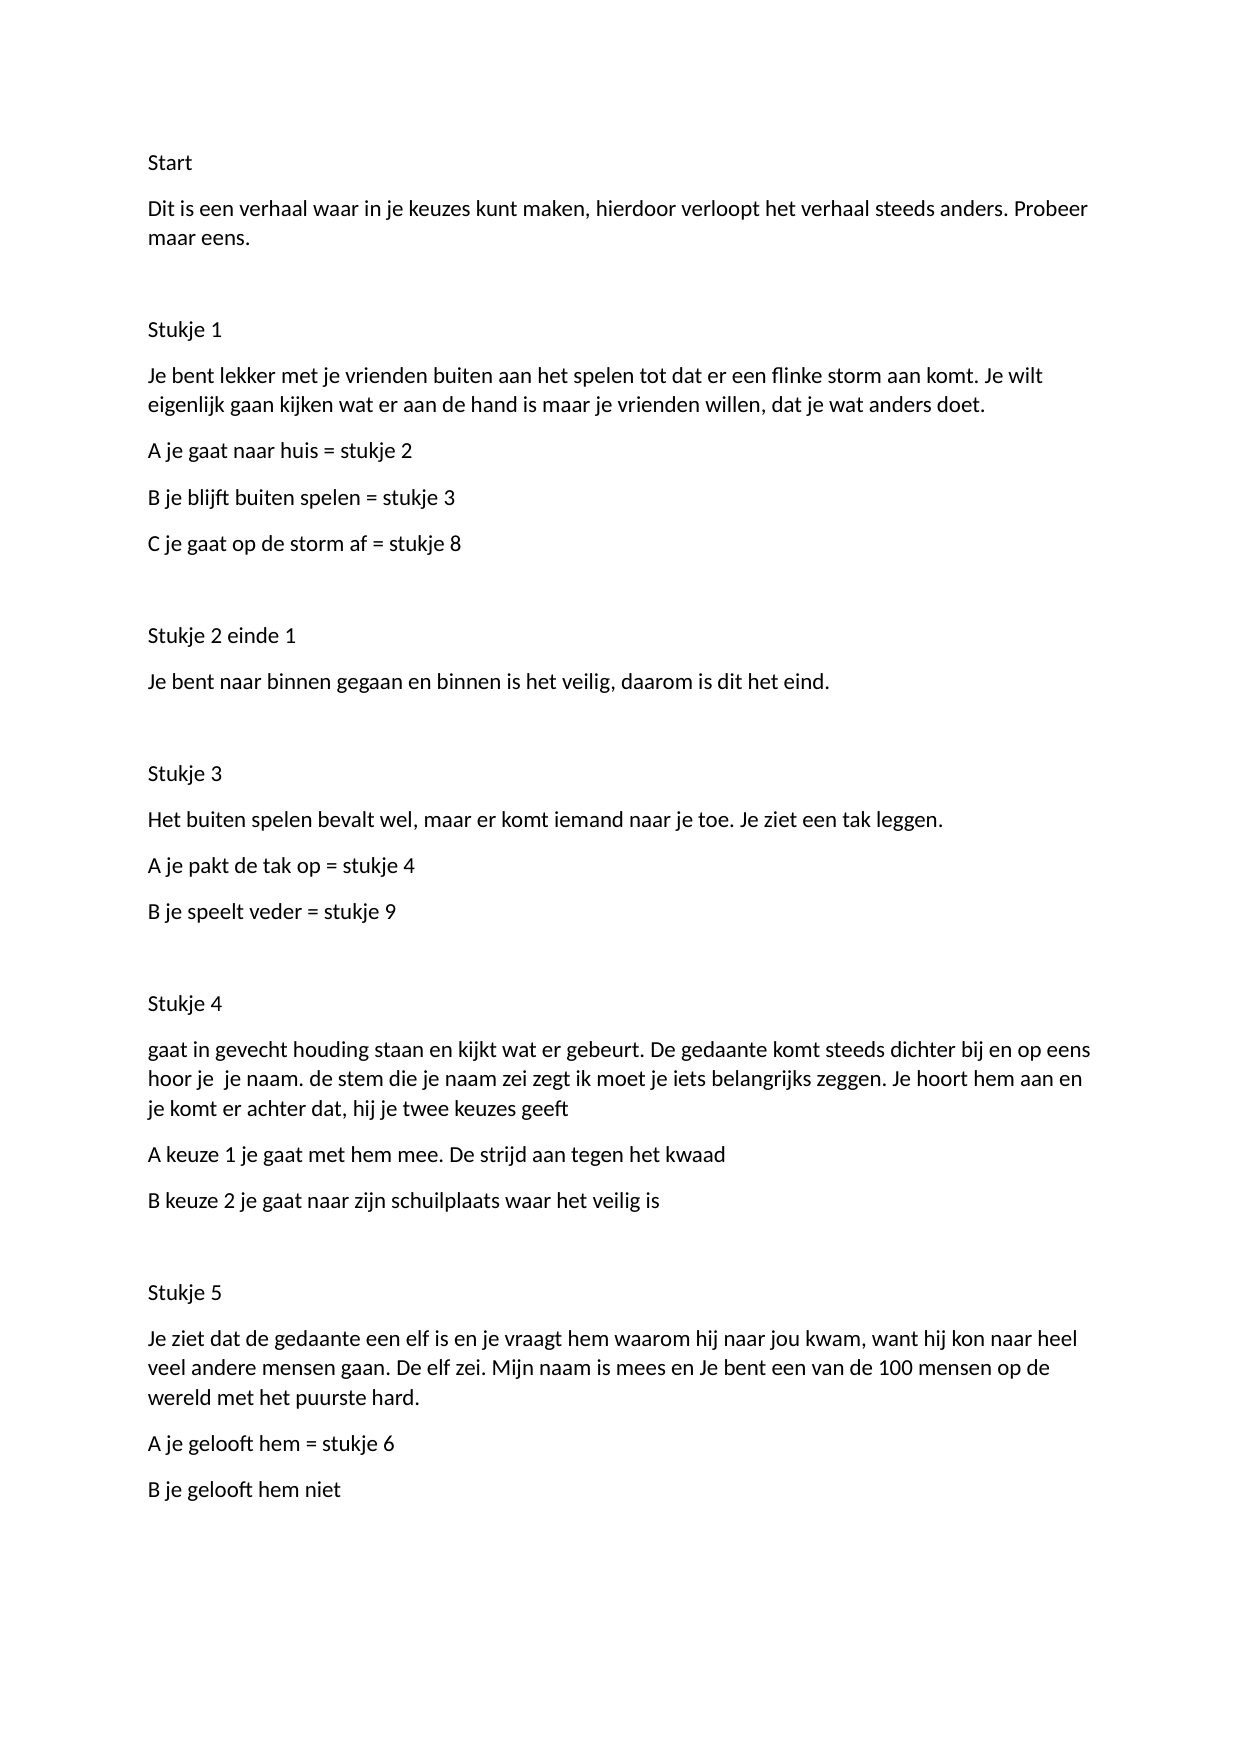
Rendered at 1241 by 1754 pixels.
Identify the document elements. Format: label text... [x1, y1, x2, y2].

text A je gelooft hem = stukje 6 [148, 1429, 1093, 1457]
text Dit is een verhaal waar in je keuzes kunt maken, hierdoor verloopt het verhaal steeds anders. Probeer maar eens. [148, 194, 1093, 251]
text B je gelooft hem niet [148, 1475, 1093, 1503]
text Je ziet dat de gedaante een elf is en je vraagt hem waarom hij naar jou kwam, want hij kon naar heel veel andere mensen gaan. De elf zei. Mijn naam is mees en Je bent een van de 100 mensen op de wereld met het puurste hard. [148, 1324, 1093, 1411]
text A je pakt de tak op = stukje 4 [148, 851, 1093, 879]
text Het buiten spelen bevalt wel, maar er komt iemand naar je toe. Je ziet een tak leggen. [148, 805, 1093, 833]
text Je bent naar binnen gegaan en binnen is het veilig, daarom is dit het eind. [148, 667, 1093, 695]
text A keuze 1 je gaat met hem mee. De strijd aan tegen het kwaad [148, 1140, 1093, 1168]
text Stukje 3 [148, 759, 1093, 787]
text Start [148, 148, 1093, 176]
text B je blijft buiten spelen = stukje 3 [148, 483, 1093, 511]
text B keuze 2 je gaat naar zijn schuilplaats waar het veilig is [148, 1186, 1093, 1214]
text A je gaat naar huis = stukje 2 [148, 437, 1093, 464]
text Stukje 5 [148, 1278, 1093, 1306]
text C je gaat op de storm af = stukje 8 [148, 529, 1093, 557]
text Stukje 1 [148, 315, 1093, 343]
text Stukje 2 einde 1 [148, 621, 1093, 649]
text Je bent lekker met je vrienden buiten aan het spelen tot dat er een flinke storm aan komt. Je wilt eigenlijk gaan kijken wat er aan de hand is maar je vrienden willen, dat je wat anders doet. [148, 361, 1093, 418]
text Stukje 4 [148, 989, 1093, 1017]
text gaat in gevecht houding staan en kijkt wat er gebeurt. De gedaante komt steeds dichter bij en op eens hoor je je naam. de stem die je naam zei zegt ik moet je iets belangrijks zeggen. Je hoort hem aan en je komt er achter dat, hij je twee keuzes geeft [148, 1035, 1093, 1122]
text B je speelt veder = stukje 9 [148, 897, 1093, 925]
